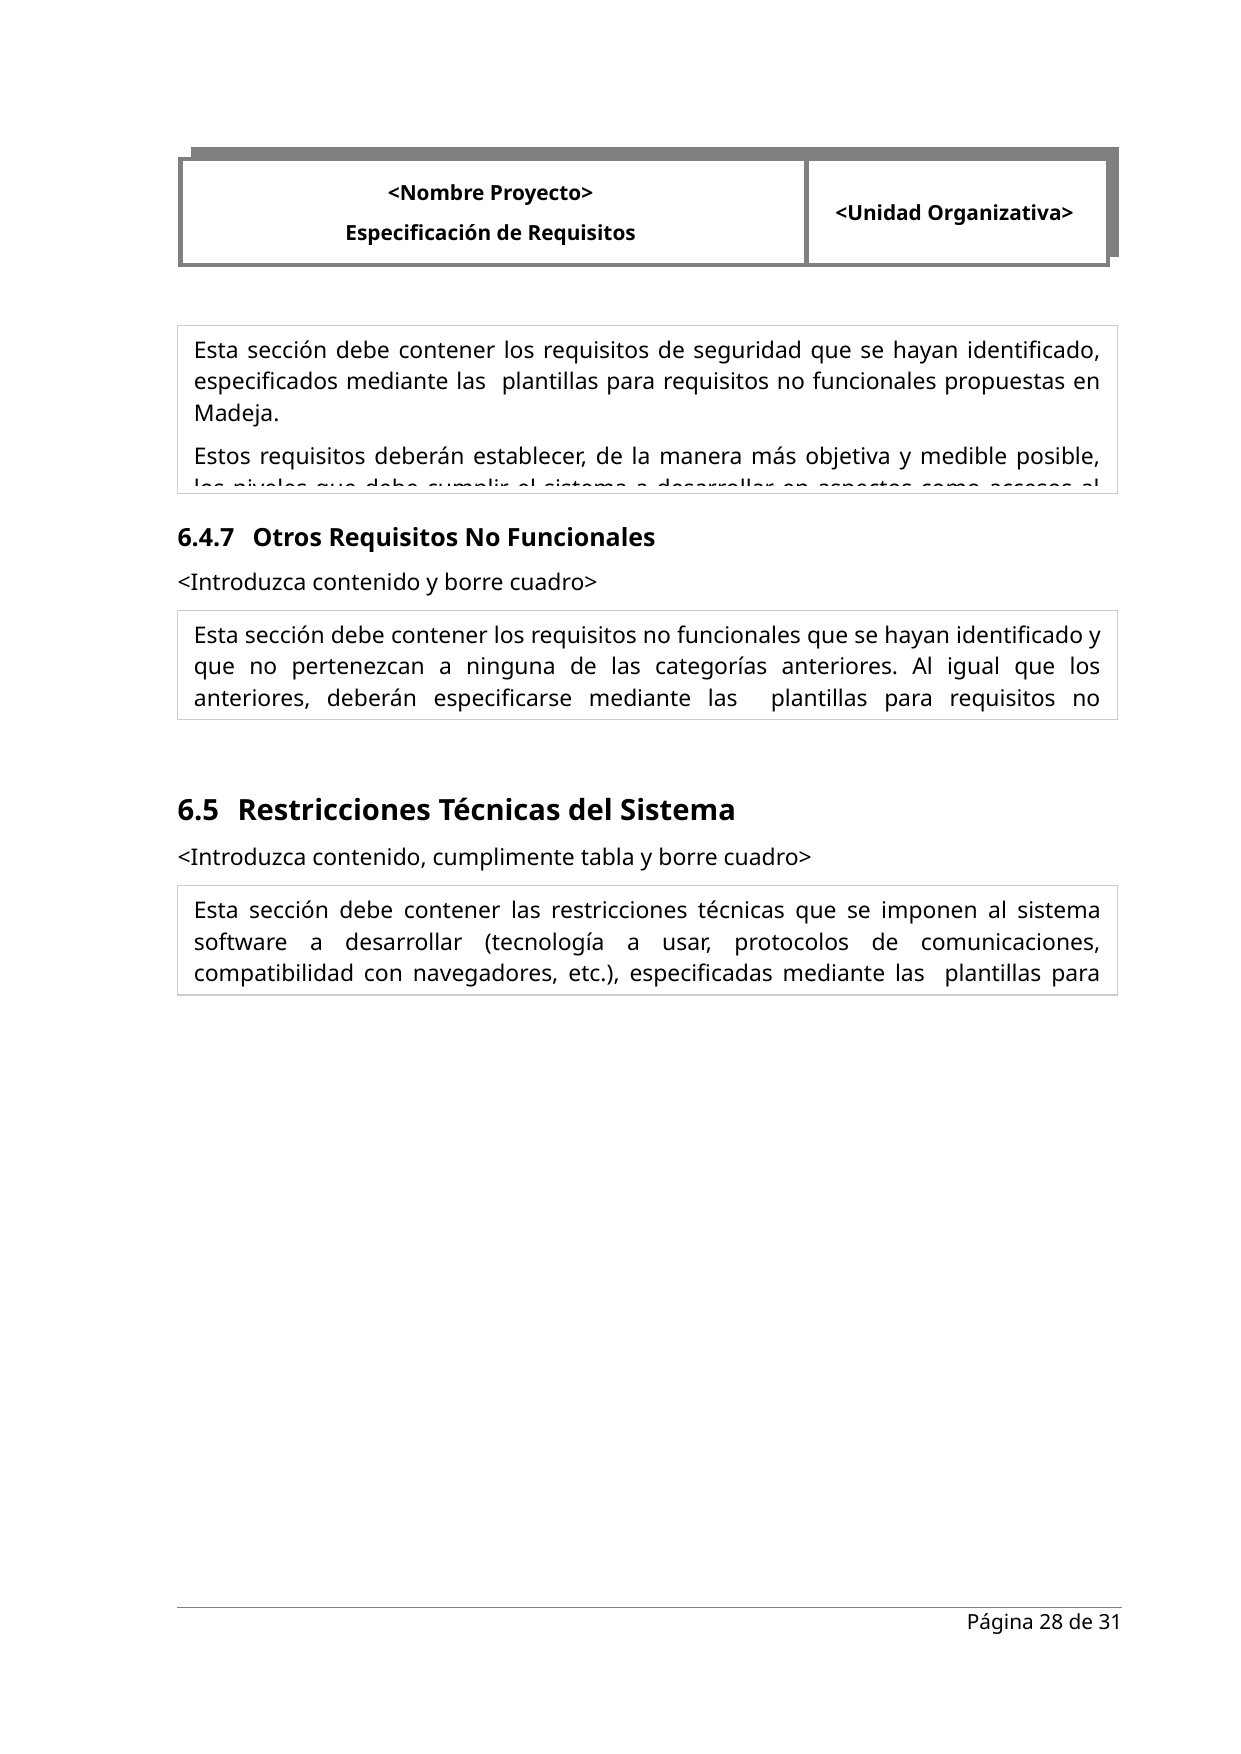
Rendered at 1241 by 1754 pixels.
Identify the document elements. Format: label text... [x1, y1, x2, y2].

text Esta sección debe contener las restricciones técnicas que se imponen al sistema software a desarrollar (tecnología a usar, protocolos de comunicaciones, compatibilidad con navegadores, etc.), especificadas mediante las plantillas para restricciones técnicas que se muestran a continuación. [194, 894, 1101, 987]
text Esta sección debe contener los requisitos no funcionales que se hayan identificado y que no pertenezcan a ninguna de las categorías anteriores. Al igual que los anteriores, deberán especificarse mediante las plantillas para requisitos no funcionales propuestas en Madeja. [194, 619, 1101, 711]
text <Introduzca contenido y borre cuadro> [177, 566, 1122, 597]
subtitle Restricciones Técnicas del Sistema [177, 789, 1122, 829]
text Estos requisitos deberán establecer, de la manera más objetiva y medible posible, los niveles que debe cumplir el sistema a desarrollar en aspectos como accesos al sistema, identificación y autenticación, protección de datos y privacidad. [194, 440, 1101, 486]
text Esta sección debe contener los requisitos de seguridad que se hayan identificado, especificados mediante las plantillas para requisitos no funcionales propuestas en Madeja. [194, 334, 1101, 428]
text <Introduzca contenido, cumplimente tabla y borre cuadro> [177, 841, 1122, 873]
subtitle Otros Requisitos No Funcionales [177, 519, 1122, 554]
